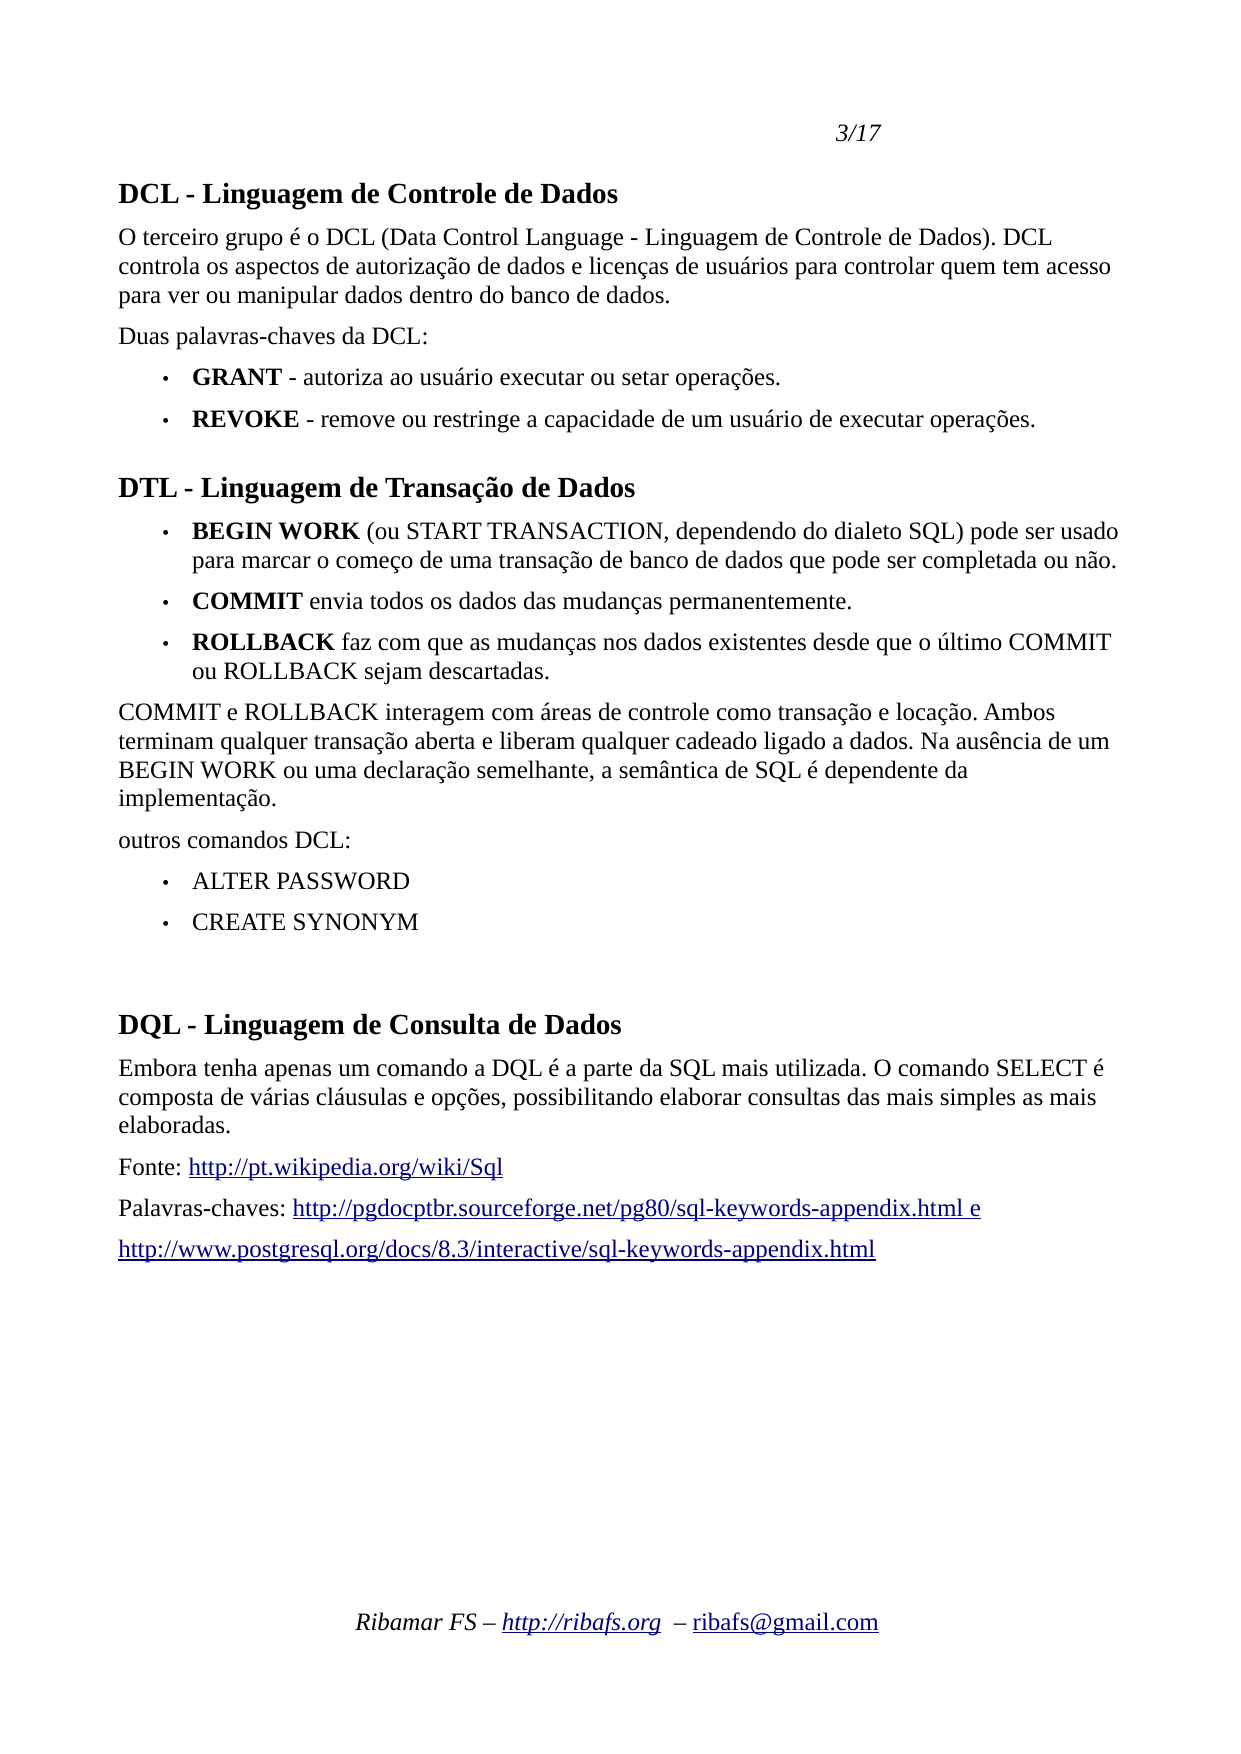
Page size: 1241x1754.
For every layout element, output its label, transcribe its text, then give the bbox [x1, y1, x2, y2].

subtitle DCL - Linguagem de Controle de Dados [118, 176, 1122, 210]
subtitle DTL - Linguagem de Transação de Dados [118, 470, 1122, 503]
text Embora tenha apenas um comando a DQL é a parte da SQL mais utilizada. O comando SELECT é composta de várias cláusulas e opções, possibilitando elaborar consultas das mais simples as mais elaboradas. [118, 1053, 1122, 1139]
text outros comandos DCL: [118, 825, 1122, 853]
list GRANT - autoriza ao usuário executar ou setar operações. [162, 362, 1122, 391]
subtitle DQL - Linguagem de Consulta de Dados [118, 973, 1122, 1041]
text Duas palavras-chaves da DCL: [118, 321, 1122, 350]
text Fonte: http://pt.wikipedia.org/wiki/Sql [118, 1152, 1122, 1181]
list ROLLBACK faz com que as mudanças nos dados existentes desde que o último COMMIT ou ROLLBACK sejam descartadas. [162, 627, 1122, 685]
list BEGIN WORK (ou START TRANSACTION, dependendo do dialeto SQL) pode ser usado para marcar o começo de uma transação de banco de dados que pode ser completada ou não. [162, 516, 1122, 573]
text Palavras-chaves: http://pgdocptbr.sourceforge.net/pg80/sql-keywords-appendix.html e [118, 1193, 1122, 1222]
text COMMIT e ROLLBACK interagem com áreas de controle como transação e locação. Ambos terminam qualquer transação aberta e liberam qualquer cadeado ligado a dados. Na ausência de um BEGIN WORK ou uma declaração semelhante, a semântica de SQL é dependente da implementação. [118, 697, 1122, 812]
list REVOKE - remove ou restringe a capacidade de um usuário de executar operações. [162, 404, 1122, 432]
text http://www.postgresql.org/docs/8.3/interactive/sql-keywords-appendix.html [118, 1234, 1122, 1263]
list ALTER PASSWORD [162, 866, 1122, 895]
list COMMIT envia todos os dados das mudanças permanentemente. [162, 586, 1122, 615]
list CREATE SYNONYM [162, 907, 1122, 936]
text O terceiro grupo é o DCL (Data Control Language - Linguagem de Controle de Dados). DCL controla os aspectos de autorização de dados e licenças de usuários para controlar quem tem acesso para ver ou manipular dados dentro do banco de dados. [118, 222, 1122, 309]
